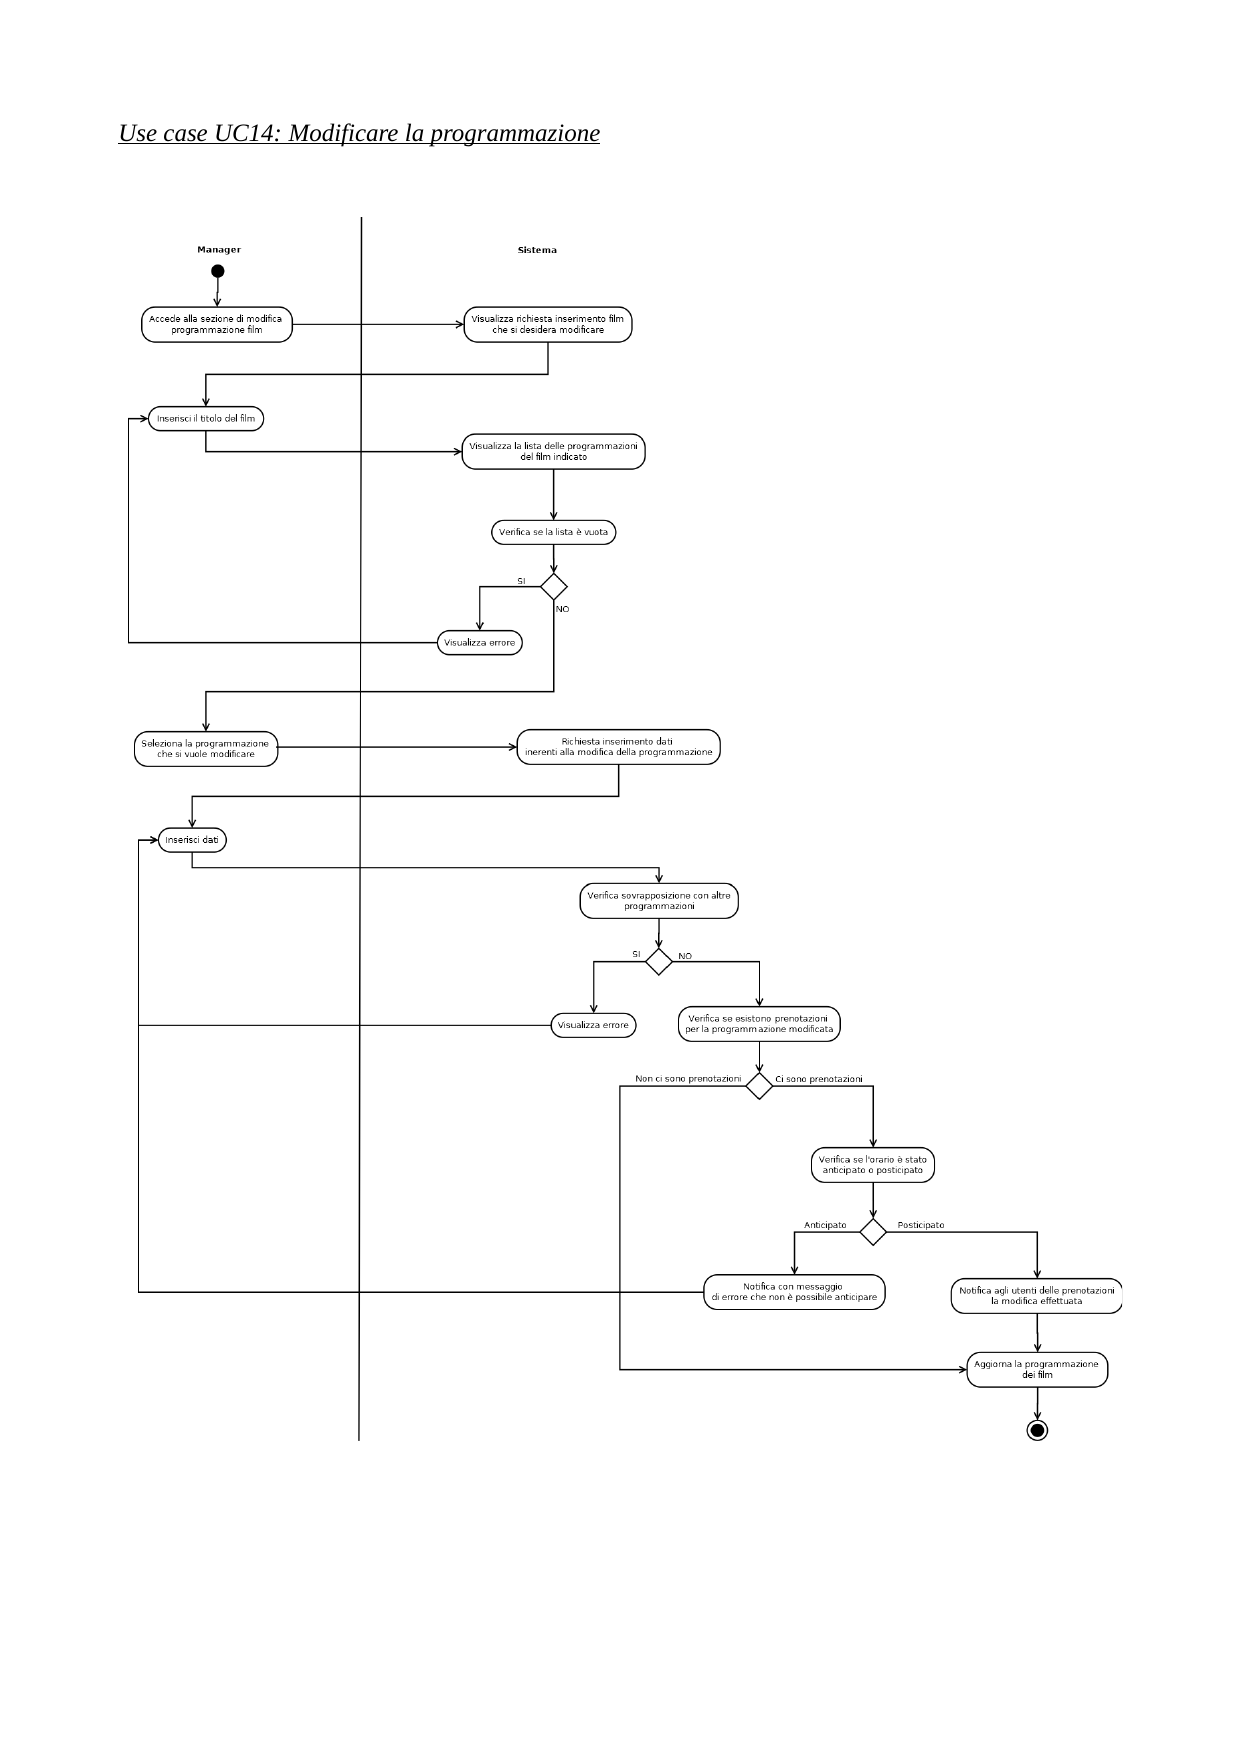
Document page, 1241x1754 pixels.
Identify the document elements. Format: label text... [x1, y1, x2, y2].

text Use case UC14: Modificare la programmazione [118, 118, 1122, 147]
picture [118, 216, 1123, 1441]
